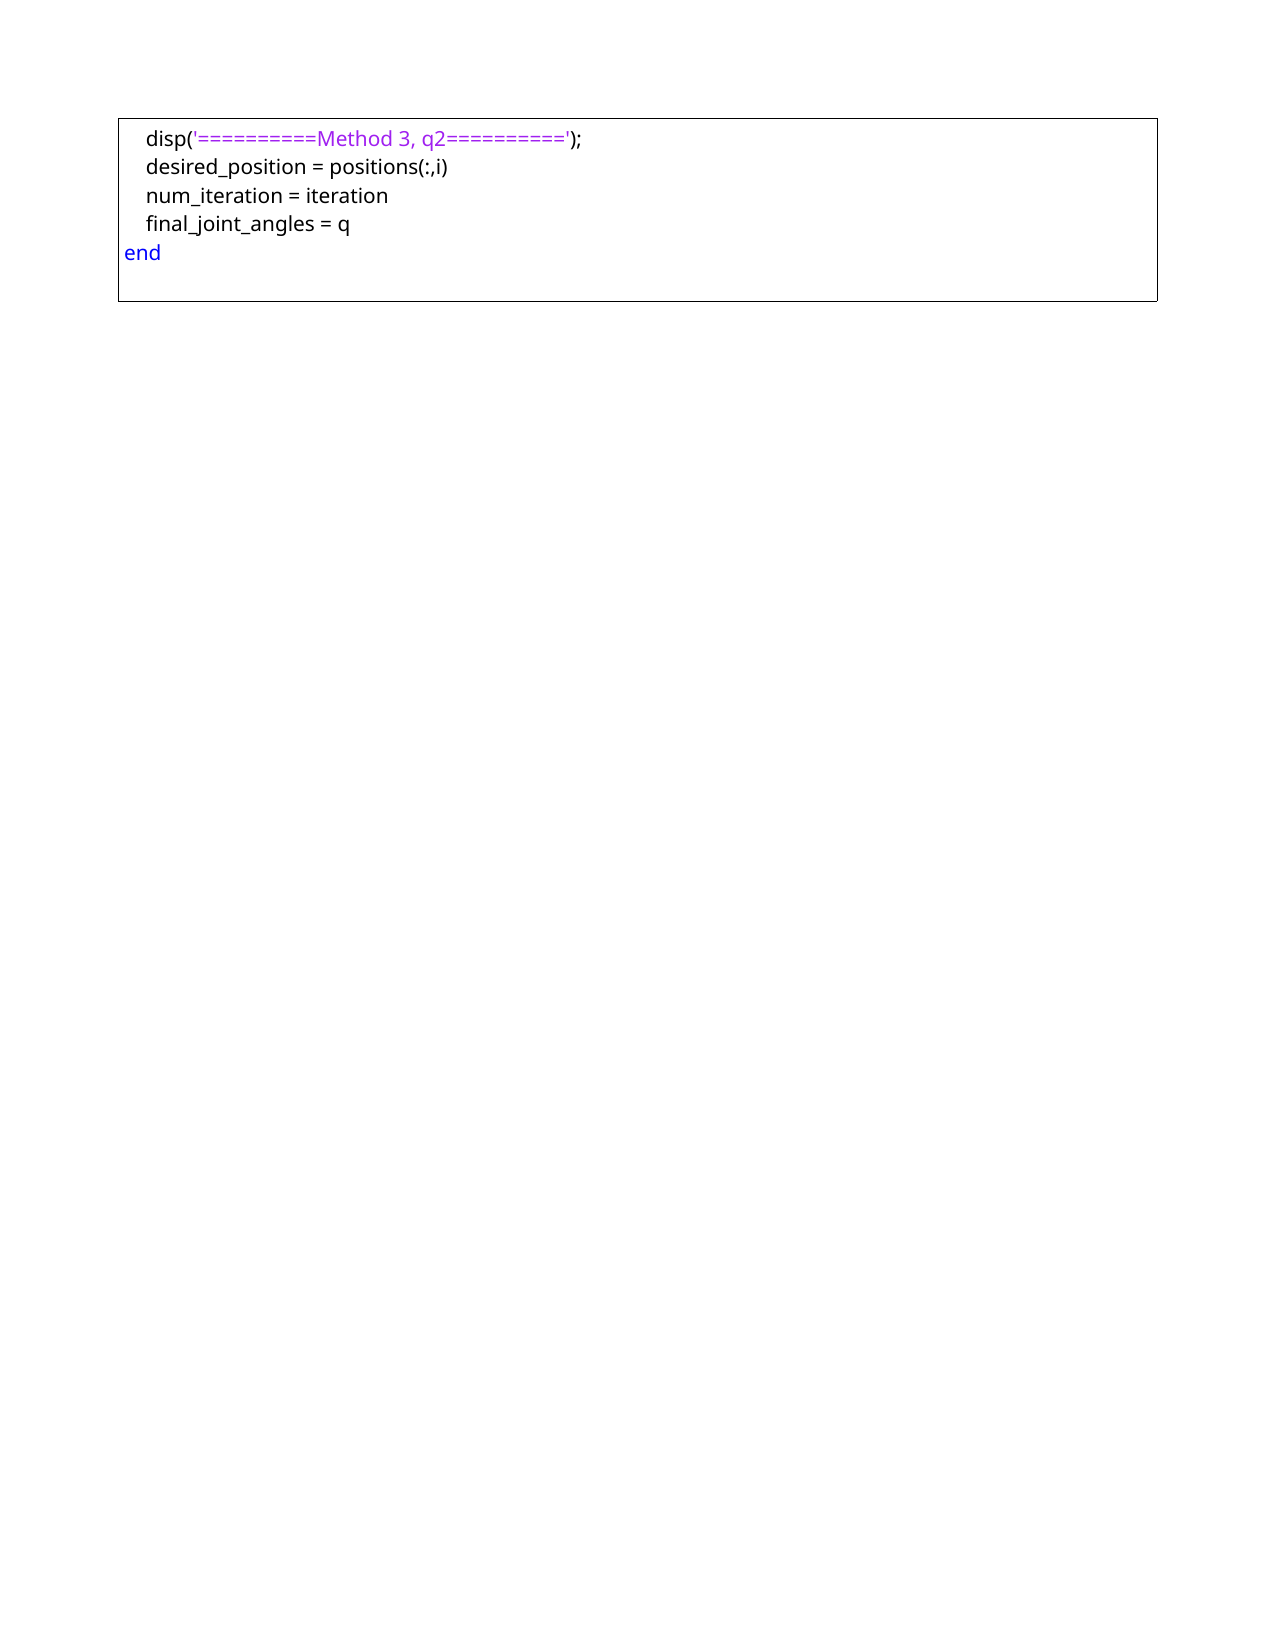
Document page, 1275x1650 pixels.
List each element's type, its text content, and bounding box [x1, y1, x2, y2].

table_header disp('==========Method 3, q2=========='); desired_position = positions(:,i) num_iteration = iteration final_joint_angles = q end [119, 119, 1157, 301]
